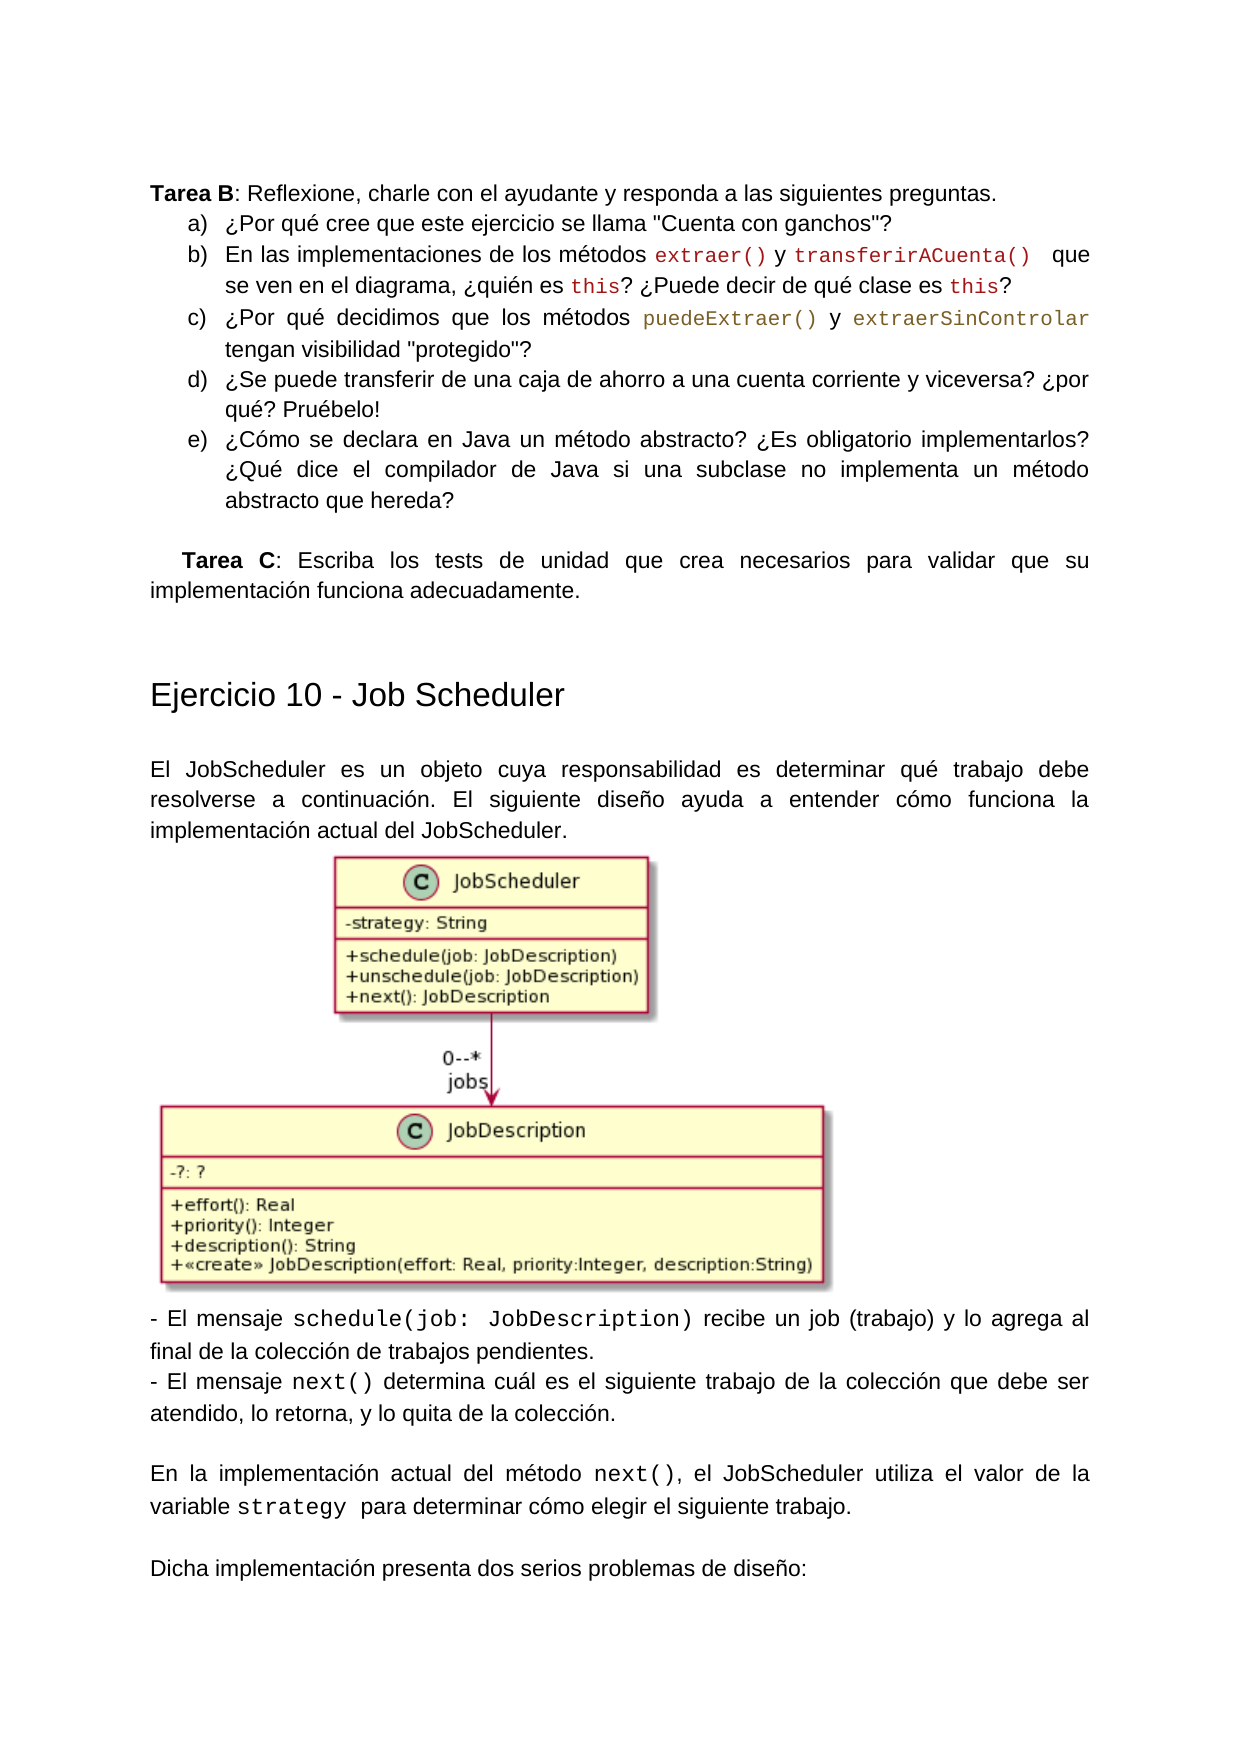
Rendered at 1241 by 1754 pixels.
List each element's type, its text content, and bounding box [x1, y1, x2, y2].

text Dicha implementación presenta dos serios problemas de diseño: [150, 1555, 1090, 1582]
text Tarea C: Escriba los tests de unidad que crea necesarios para validar que su implementación funciona adecuadamente. [150, 547, 1090, 603]
list En las implementaciones de los métodos extraer() y transferirACuenta() que se ven en el diagrama, ¿quién es this? ¿Puede decir de qué clase es this? [187, 241, 1090, 300]
text En la implementación actual del método next(), el JobScheduler utiliza el valor de la variable strategy para determinar cómo elegir el siguiente trabajo. [150, 1460, 1090, 1521]
text El JobScheduler es un objeto cuya responsabilidad es determinar qué trabajo debe resolverse a continuación. El siguiente diseño ayuda a entender cómo funciona la implementación actual del JobScheduler. [150, 756, 1090, 843]
list ¿Cómo se declara en Java un método abstracto? ¿Es obligatorio implementarlos? ¿Qué dice el compilador de Java si una subclase no implementa un método abstracto que hereda? [187, 426, 1090, 513]
list ¿Por qué cree que este ejercicio se llama "Cuenta con ganchos"? [187, 210, 1090, 237]
text - El mensaje next() determina cuál es el siguiente trabajo de la colección que debe ser atendido, lo retorna, y lo quita de la colección. [150, 1368, 1090, 1426]
list ¿Por qué decidimos que los métodos puedeExtraer() y extraerSinControlar tengan visibilidad "protegido"? [187, 304, 1090, 362]
subtitle Ejercicio 10 - Job Scheduler [150, 675, 1090, 713]
text Tarea B: Reflexione, charle con el ayudante y responda a las siguientes preguntas. [150, 180, 1090, 207]
picture [150, 846, 843, 1302]
list ¿Se puede transferir de una caja de ahorro a una cuenta corriente y viceversa? ¿por qué? Pruébelo! [187, 366, 1090, 422]
text - El mensaje schedule(job: JobDescription) recibe un job (trabajo) y lo agrega al final de la colección de trabajos pendientes. [150, 1305, 1090, 1364]
